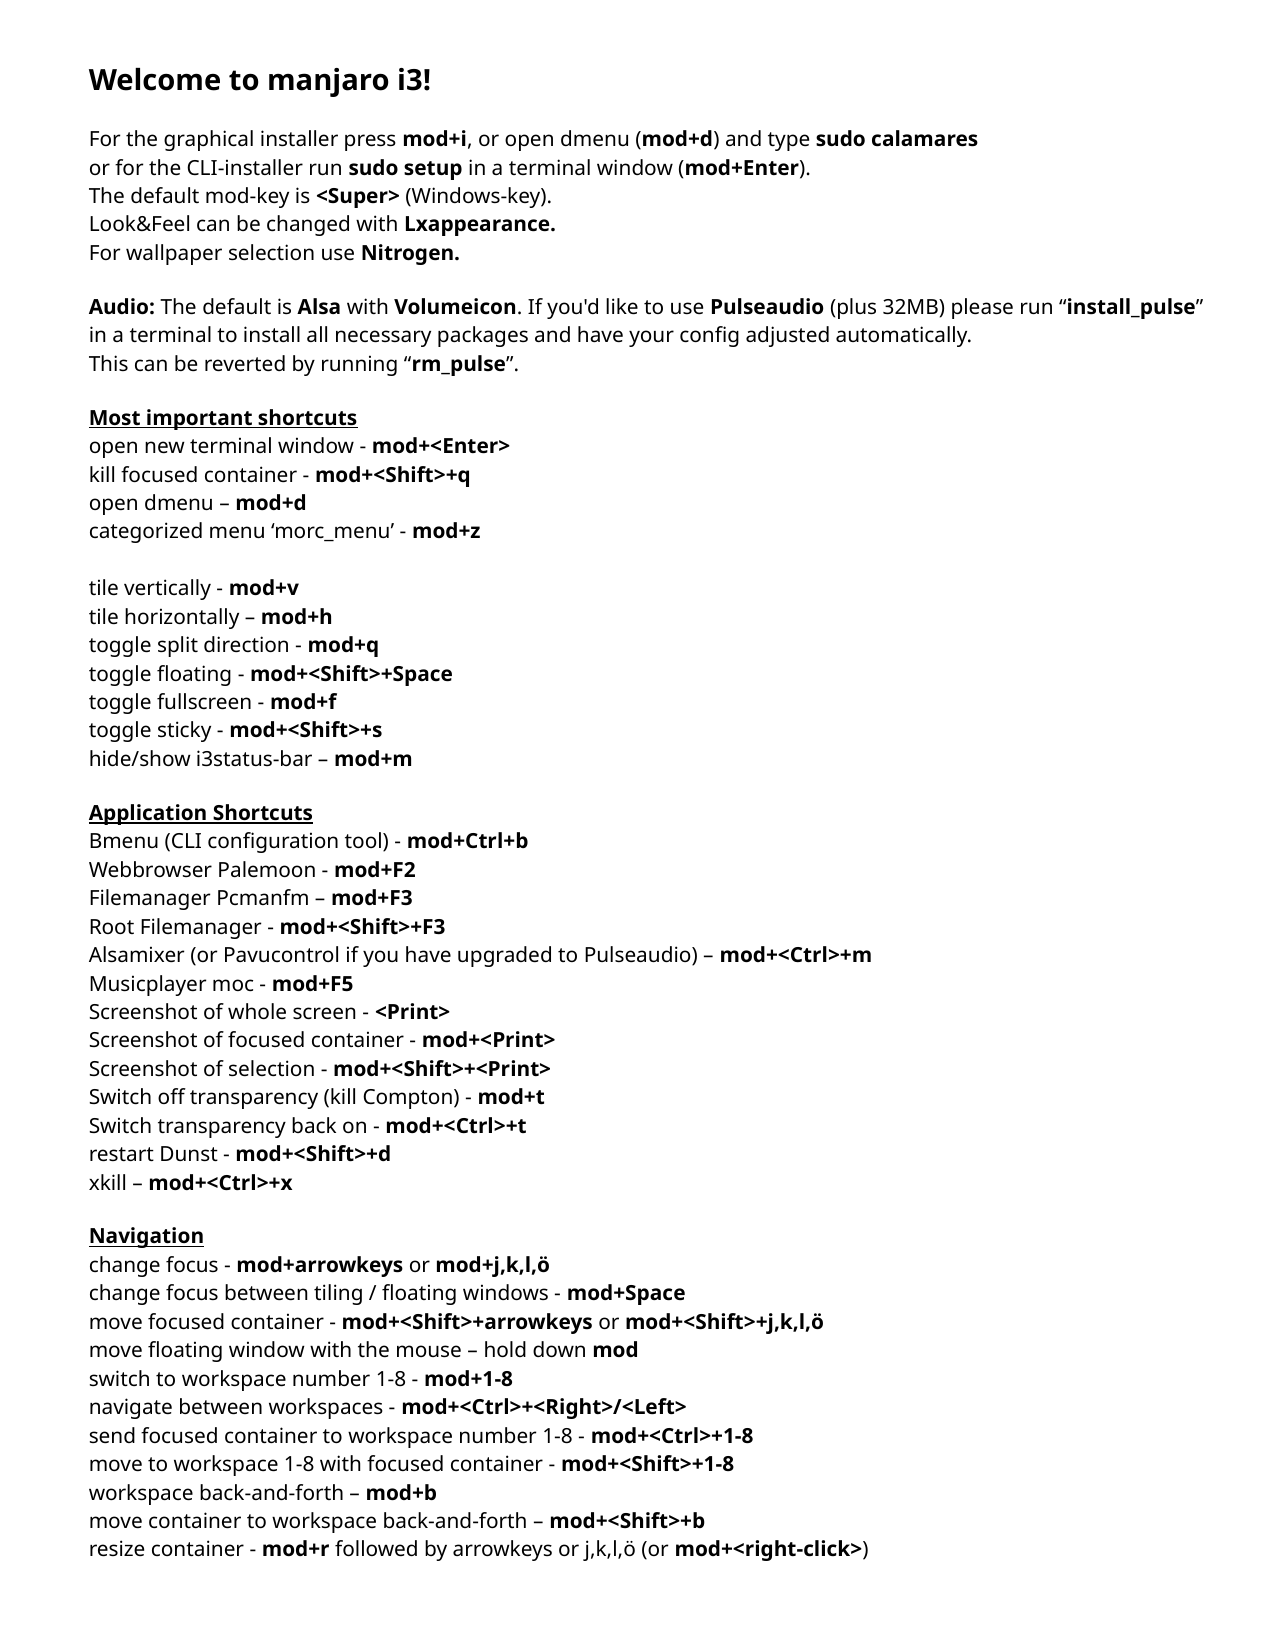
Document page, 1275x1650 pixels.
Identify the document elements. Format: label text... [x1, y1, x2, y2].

text Alsamixer (or Pavucontrol if you have upgraded to Pulseaudio) – mod+<Ctrl>+m [88, 940, 1216, 969]
text Look&Feel can be changed with Lxappearance. [88, 209, 1216, 238]
text Switch transparency back on - mod+<Ctrl>+t [88, 1111, 1216, 1139]
text navigate between workspaces - mod+<Ctrl>+<Right>/<Left> [88, 1392, 1216, 1421]
text categorized menu ‘morc_menu’ - mod+z [88, 517, 1216, 545]
text toggle fullscreen - mod+f [88, 687, 1216, 716]
text tile vertically - mod+v [88, 573, 1216, 602]
text tile horizontally – mod+h [88, 602, 1216, 630]
text kill focused container - mod+<Shift>+q [88, 460, 1216, 488]
text open dmenu – mod+d [88, 488, 1216, 517]
text move to workspace 1-8 with focused container - mod+<Shift>+1-8 [88, 1449, 1216, 1478]
text move floating window with the mouse – hold down mod [88, 1335, 1216, 1364]
text change focus - mod+arrowkeys or mod+j,k,l,ö [88, 1250, 1216, 1278]
text toggle floating - mod+<Shift>+Space [88, 659, 1216, 687]
text This can be reverted by running “rm_pulse”. [88, 349, 1216, 377]
text or for the CLI-installer run sudo setup in a terminal window (mod+Enter). [88, 153, 1216, 181]
text Screenshot of focused container - mod+<Print> [88, 1026, 1216, 1054]
text For wallpaper selection use Nitrogen. [88, 238, 1216, 266]
text For the graphical installer press mod+i, or open dmenu (mod+d) and type sudo calamares [88, 124, 1216, 153]
text restart Dunst - mod+<Shift>+d [88, 1139, 1216, 1168]
text The default mod-key is <Super> (Windows-key). [88, 181, 1216, 209]
text hide/show i3status-bar – mod+m [88, 744, 1216, 772]
text workspace back-and-forth – mod+b [88, 1478, 1216, 1506]
text resize container - mod+r followed by arrowkeys or j,k,l,ö (or mod+<right-click>) [88, 1534, 1216, 1563]
text Musicplayer moc - mod+F5 [88, 969, 1216, 997]
text Screenshot of whole screen - <Print> [88, 997, 1216, 1026]
text Filemanager Pcmanfm – mod+F3 [88, 883, 1216, 912]
text Switch off transparency (kill Compton) - mod+t [88, 1082, 1216, 1111]
text open new terminal window - mod+<Enter> [88, 431, 1216, 460]
text Application Shortcuts [88, 798, 1216, 826]
text Webbrowser Palemoon - mod+F2 [88, 855, 1216, 883]
text switch to workspace number 1-8 - mod+1-8 [88, 1364, 1216, 1392]
text toggle split direction - mod+q [88, 630, 1216, 659]
text move container to workspace back-and-forth – mod+<Shift>+b [88, 1506, 1216, 1534]
text Audio: The default is Alsa with Volumeicon. If you'd like to use Pulseaudio (plus 32MB) please run “install_pulse” in a terminal to install all necessary packages and have your config adjusted automatically. [88, 292, 1216, 349]
text move focused container - mod+<Shift>+arrowkeys or mod+<Shift>+j,k,l,ö [88, 1307, 1216, 1335]
text Screenshot of selection - mod+<Shift>+<Print> [88, 1054, 1216, 1082]
text change focus between tiling / floating windows - mod+Space [88, 1278, 1216, 1307]
text Most important shortcuts [88, 403, 1216, 431]
text toggle sticky - mod+<Shift>+s [88, 716, 1216, 744]
text send focused container to workspace number 1-8 - mod+<Ctrl>+1-8 [88, 1421, 1216, 1449]
text Welcome to manjaro i3! [88, 59, 1216, 99]
text Navigation [88, 1222, 1216, 1250]
text Root Filemanager - mod+<Shift>+F3 [88, 912, 1216, 940]
text Bmenu (CLI configuration tool) - mod+Ctrl+b [88, 826, 1216, 855]
text xkill – mod+<Ctrl>+x [88, 1168, 1216, 1196]
